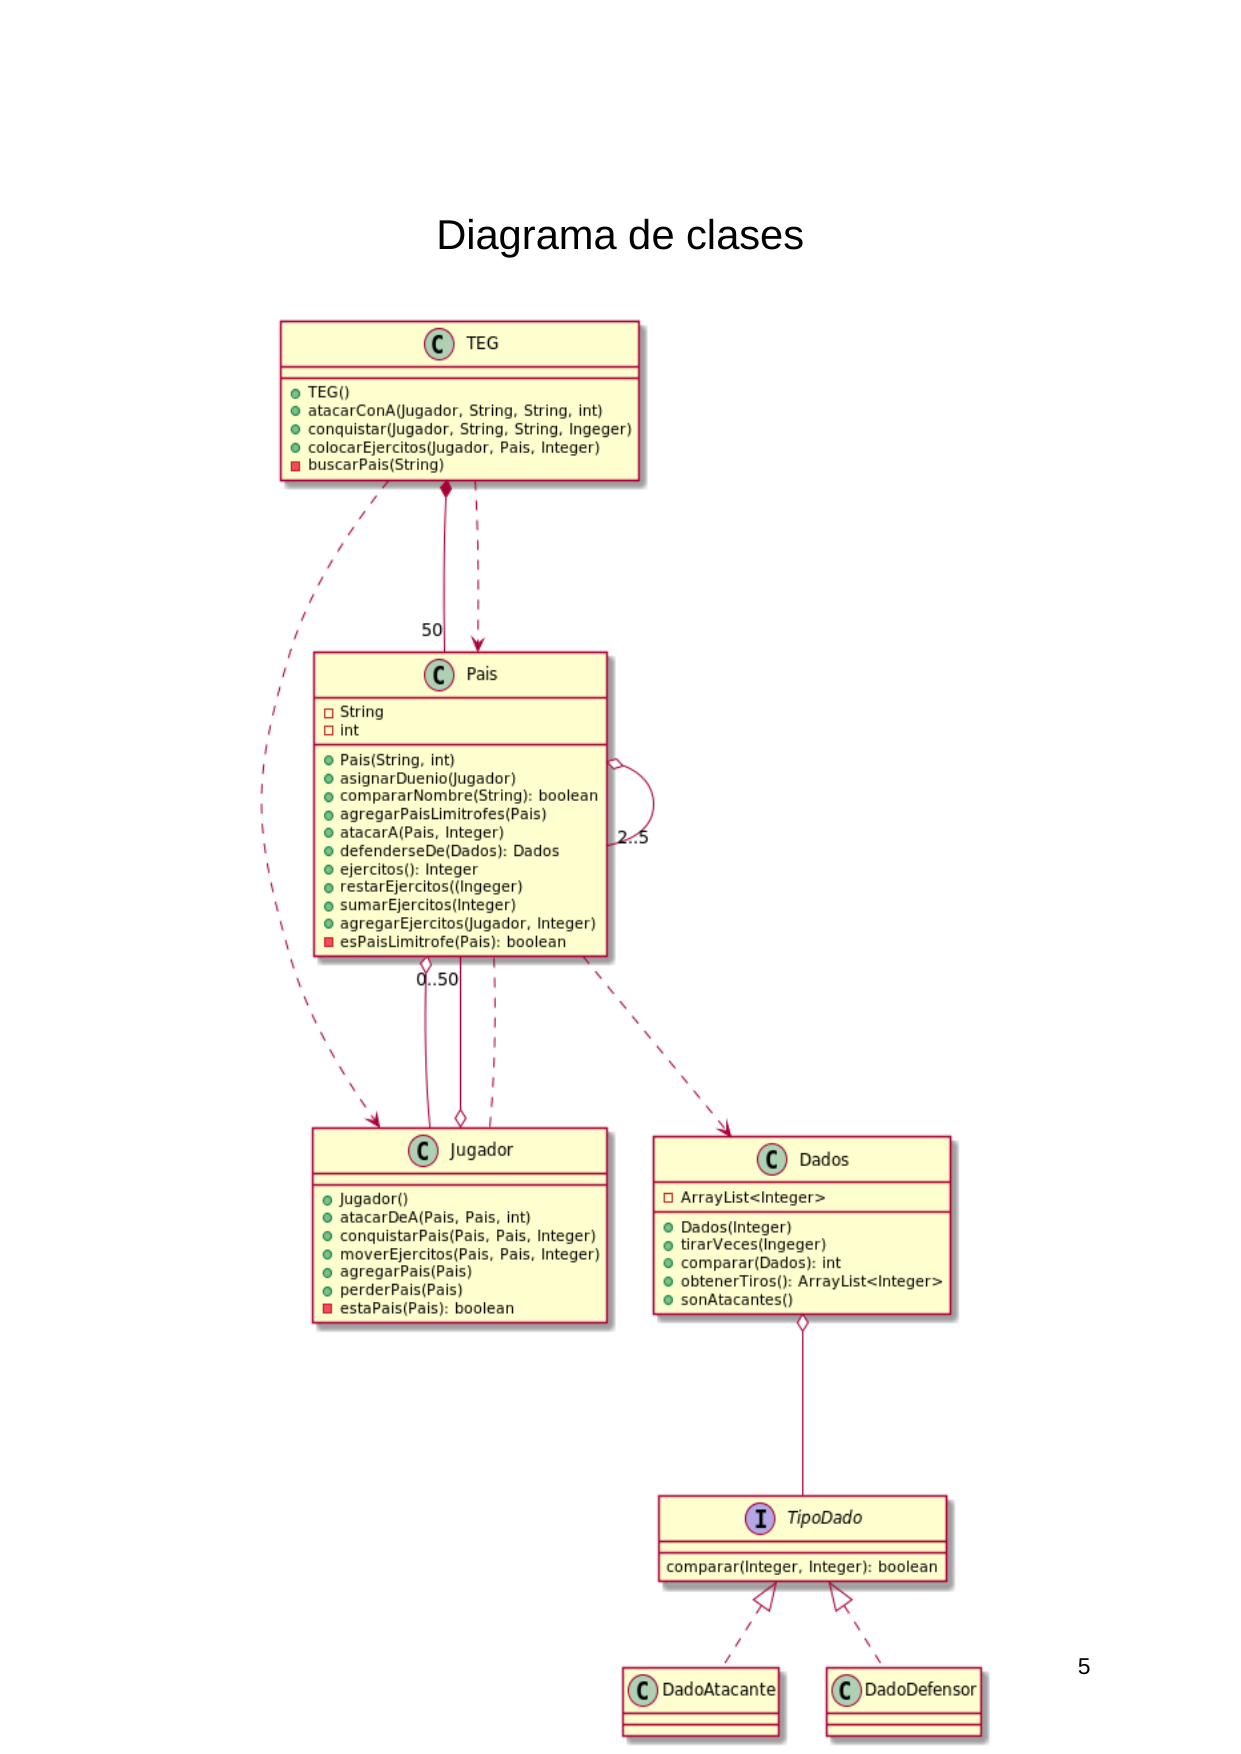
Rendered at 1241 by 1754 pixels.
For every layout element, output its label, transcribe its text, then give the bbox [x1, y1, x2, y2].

text Diagrama de clases [150, 210, 1090, 258]
picture [243, 311, 998, 1754]
